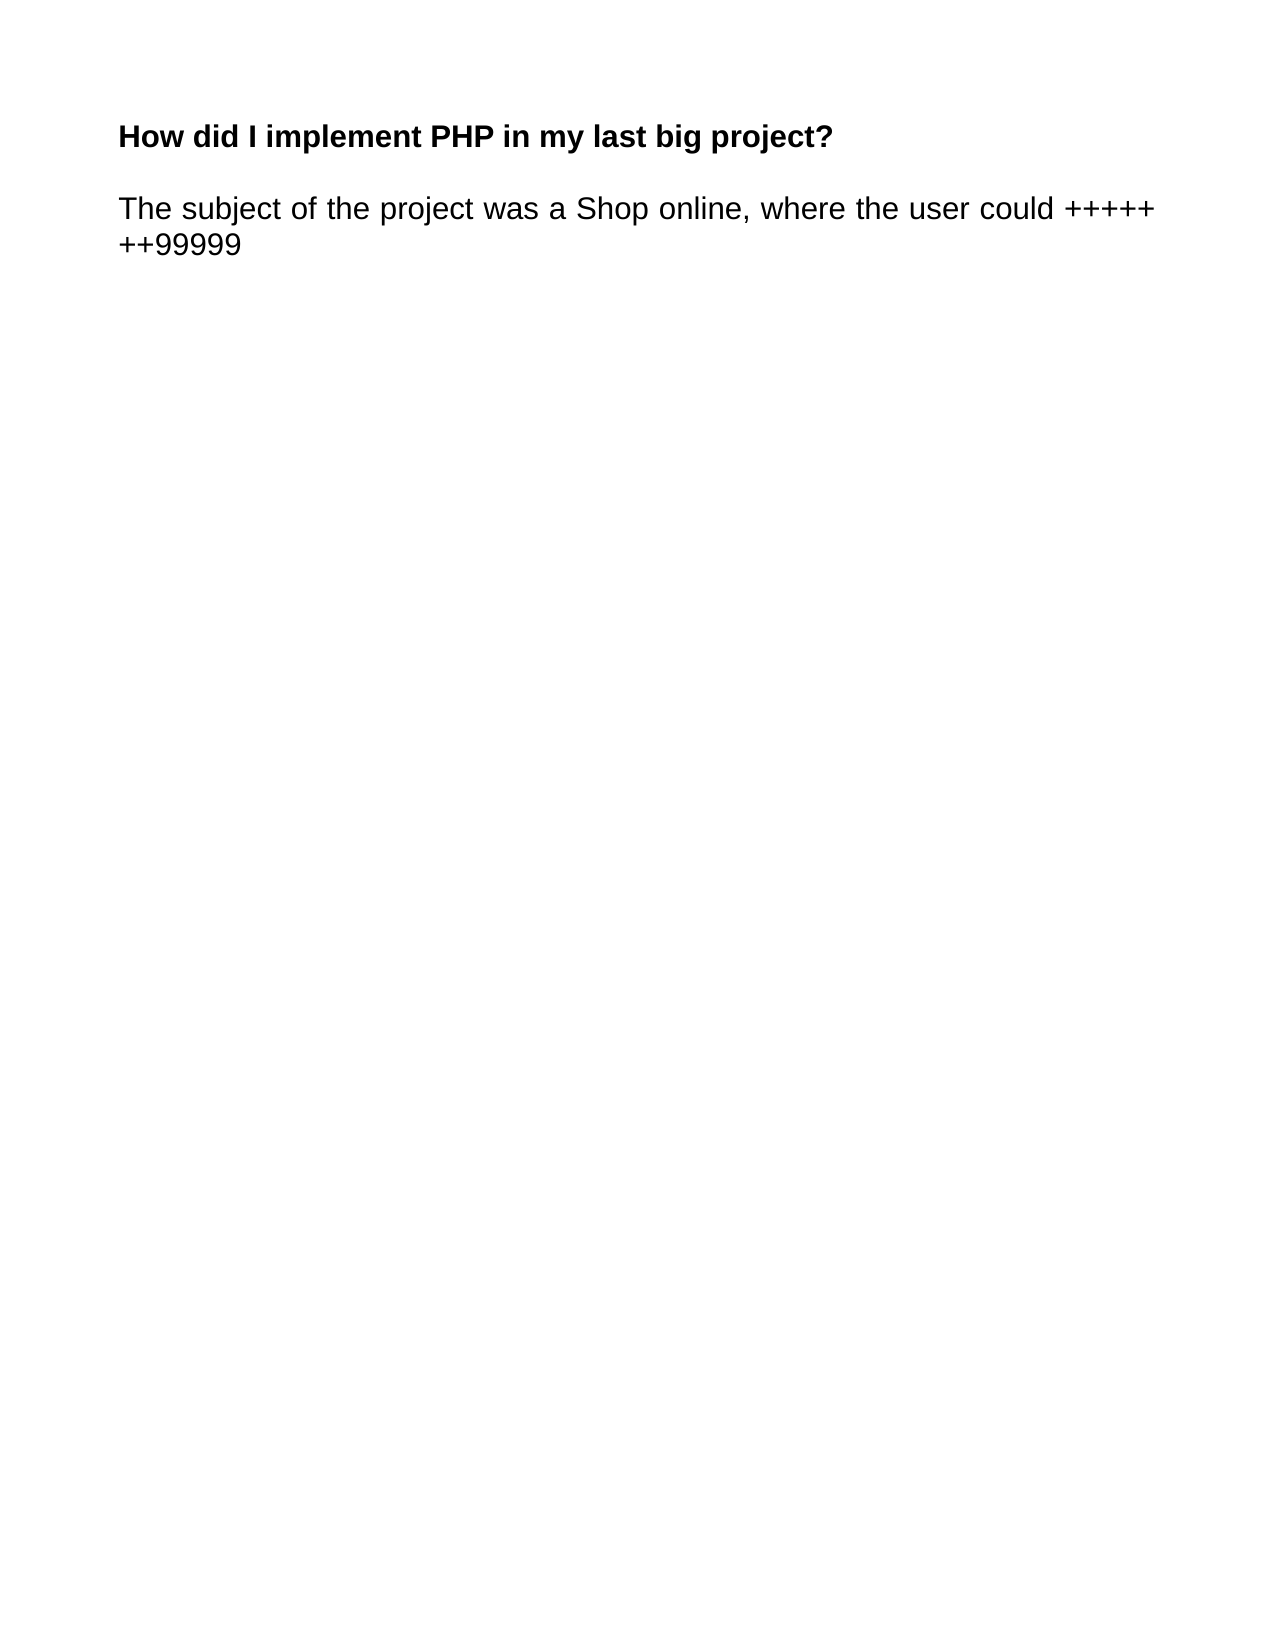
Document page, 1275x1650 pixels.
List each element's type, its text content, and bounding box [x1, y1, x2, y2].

text How did I implement PHP in my last big project? [118, 118, 1157, 154]
text The subject of the project was a Shop online, where the user could +++++++99999 [118, 190, 1157, 262]
